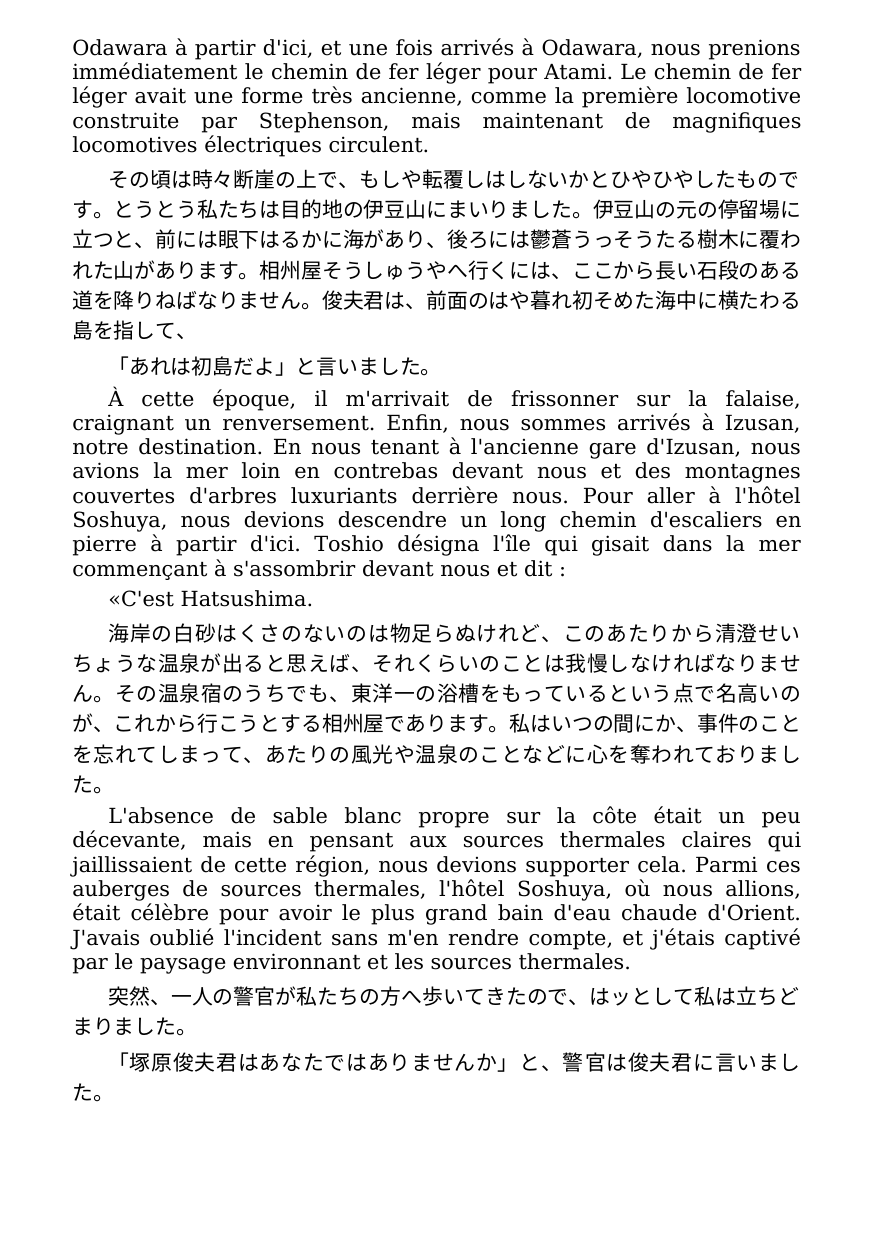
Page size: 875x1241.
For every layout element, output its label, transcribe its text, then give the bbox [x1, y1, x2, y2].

text À cette époque, il m'arrivait de frissonner sur la falaise, craignant un renversement. Enfin, nous sommes arrivés à Izusan, notre destination. En nous tenant à l'ancienne gare d'Izusan, nous avions la mer loin en contrebas devant nous et des montagnes couvertes d'arbres luxuriants derrière nous. Pour aller à l'hôtel Soshuya, nous devions descendre un long chemin d'escaliers en pierre à partir d'ici. Toshio désigna l'île qui gisait dans la mer commençant à s'assombrir devant nous et dit : [72, 387, 802, 581]
text 「あれは初島だよ」と言いました。 [72, 351, 802, 381]
text 「塚原俊夫君はあなたではありませんか」と、警官は俊夫君に言いました。 [72, 1046, 802, 1107]
text Odawara à partir d'ici, et une fois arrivés à Odawara, nous prenions immédiatement le chemin de fer léger pour Atami. Le chemin de fer léger avait une forme très ancienne, comme la première locomotive construite par Stephenson, mais maintenant de magnifiques locomotives électriques circulent. [72, 36, 802, 157]
text その頃は時々断崖の上で、もしや転覆しはしないかとひやひやしたものです。とうとう私たちは目的地の伊豆山にまいりました。伊豆山の元の停留場に立つと、前には眼下はるかに海があり、後ろには鬱蒼うっそうたる樹木に覆われた山があります。相州屋そうしゅうやへ行くには、ここから長い石段のある道を降りねばなりません。俊夫君は、前面のはや暮れ初そめた海中に横たわる島を指して、 [72, 163, 802, 344]
text L'absence de sable blanc propre sur la côte était un peu décevante, mais en pensant aux sources thermales claires qui jaillissaient de cette région, nous devions supporter cela. Parmi ces auberges de sources thermales, l'hôtel Soshuya, où nous allions, était célèbre pour avoir le plus grand bain d'eau chaude d'Orient. J'avais oublié l'incident sans m'en rendre compte, et j'étais captivé par le paysage environnant et les sources thermales. [72, 804, 802, 974]
text «C'est Hatsushima. [72, 587, 802, 611]
text 海岸の白砂はくさのないのは物足らぬけれど、このあたりから清澄せいちょうな温泉が出ると思えば、それくらいのことは我慢しなければなりません。その温泉宿のうちでも、東洋一の浴槽をもっているという点で名高いのが、これから行こうとする相州屋であります。私はいつの間にか、事件のことを忘れてしまって、あたりの風光や温泉のことなどに心を奪われておりました。 [72, 617, 802, 798]
text 突然、一人の警官が私たちの方へ歩いてきたので、はッとして私は立ちどまりました。 [72, 980, 802, 1040]
